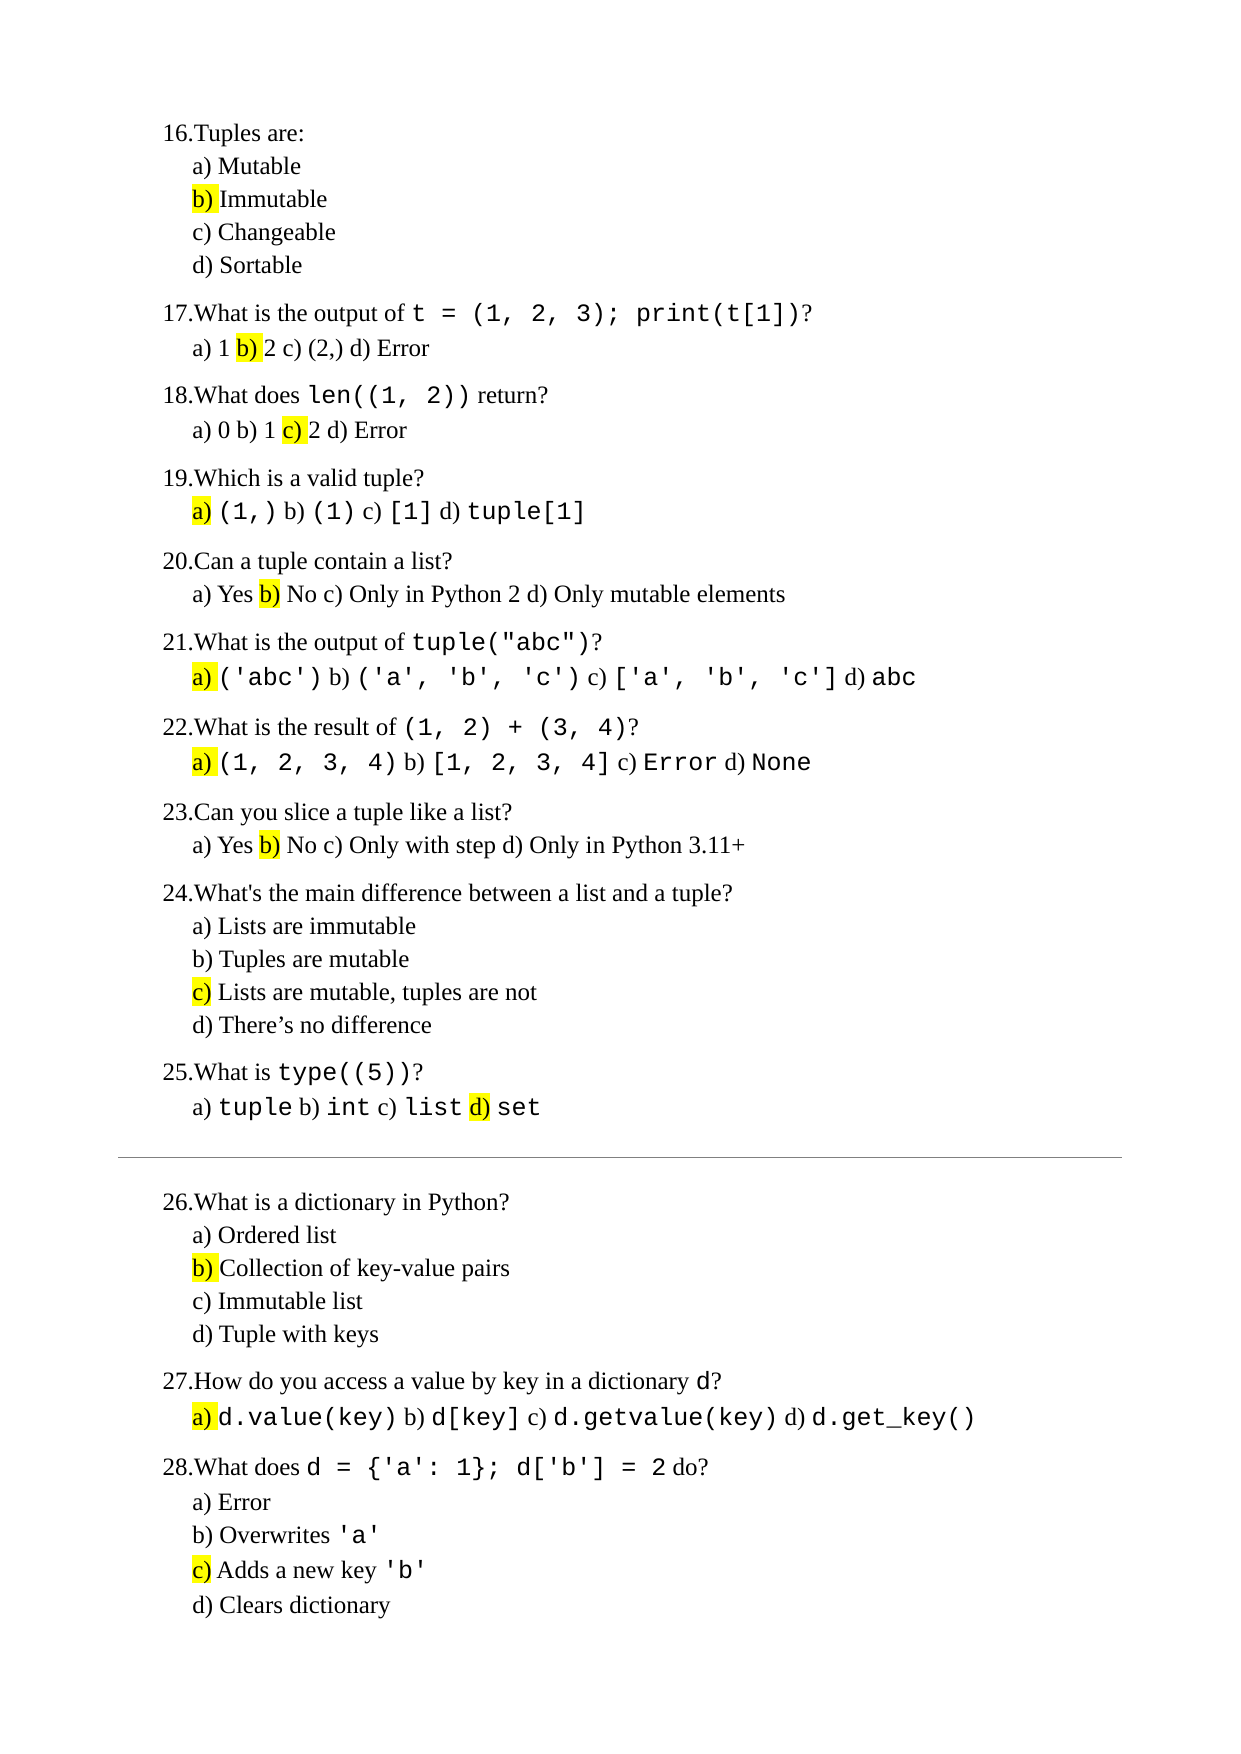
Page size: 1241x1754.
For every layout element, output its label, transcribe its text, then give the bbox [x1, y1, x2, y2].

list Can you slice a tuple like a list? a) Yes b) No c) Only with step d) Only in Python 3.11+ [162, 797, 1122, 859]
list What is the output of tuple("abc")? a) ('abc') b) ('a', 'b', 'c') c) ['a', 'b', 'c'] d) abc [162, 627, 1122, 693]
list What is a dictionary in Python? a) Ordered list b) Collection of key-value pairs c) Immutable list d) Tuple with keys [162, 1187, 1122, 1348]
list What's the main difference between a list and a tuple? a) Lists are immutable b) Tuples are mutable c) Lists are mutable, tuples are not d) There’s no difference [162, 878, 1122, 1038]
list How do you access a value by key in a dictionary d? a) d.value(key) b) d[key] c) d.getvalue(key) d) d.get_key() [162, 1366, 1122, 1432]
list Tuples are: a) Mutable b) Immutable c) Changeable d) Sortable [162, 118, 1122, 279]
list What is the result of (1, 2) + (3, 4)? a) (1, 2, 3, 4) b) [1, 2, 3, 4] c) Error d) None [162, 712, 1122, 778]
list What does d = {'a': 1}; d['b'] = 2 do? a) Error b) Overwrites 'a' c) Adds a new key 'b' d) Clears dictionary [162, 1452, 1122, 1619]
list Can a tuple contain a list? a) Yes b) No c) Only in Python 2 d) Only mutable elements [162, 546, 1122, 608]
list What is the output of t = (1, 2, 3); print(t[1])? a) 1 b) 2 c) (2,) d) Error [162, 298, 1122, 362]
list Which is a valid tuple? a) (1,) b) (1) c) [1] d) tuple[1] [162, 463, 1122, 527]
list What is type((5))? a) tuple b) int c) list d) set [162, 1057, 1122, 1123]
list What does len((1, 2)) return? a) 0 b) 1 c) 2 d) Error [162, 381, 1122, 444]
